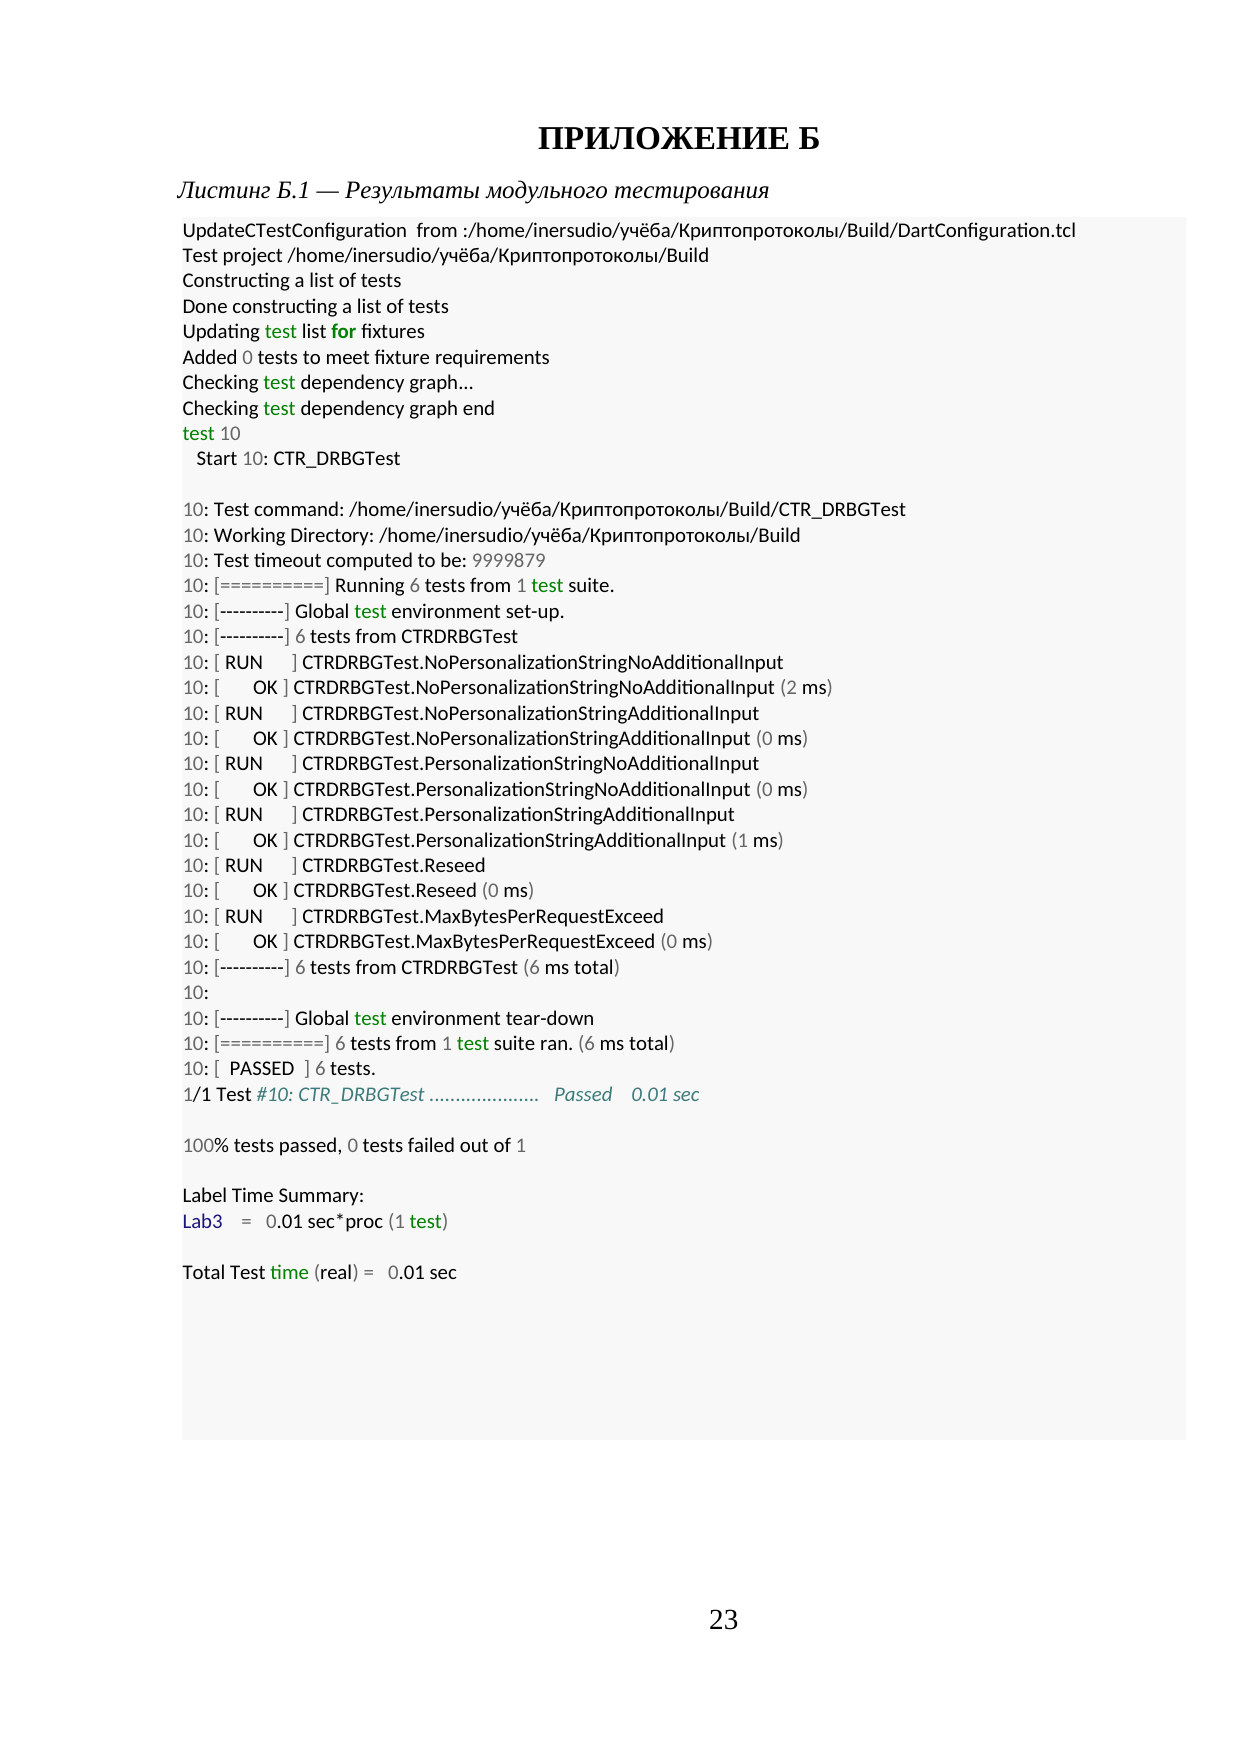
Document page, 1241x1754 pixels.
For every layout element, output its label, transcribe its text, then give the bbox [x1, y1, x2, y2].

text Листинг Б.1 — Результаты модульного тестирования [177, 176, 1181, 204]
subtitle ПРИЛОЖЕНИЕ Б [177, 118, 1181, 156]
